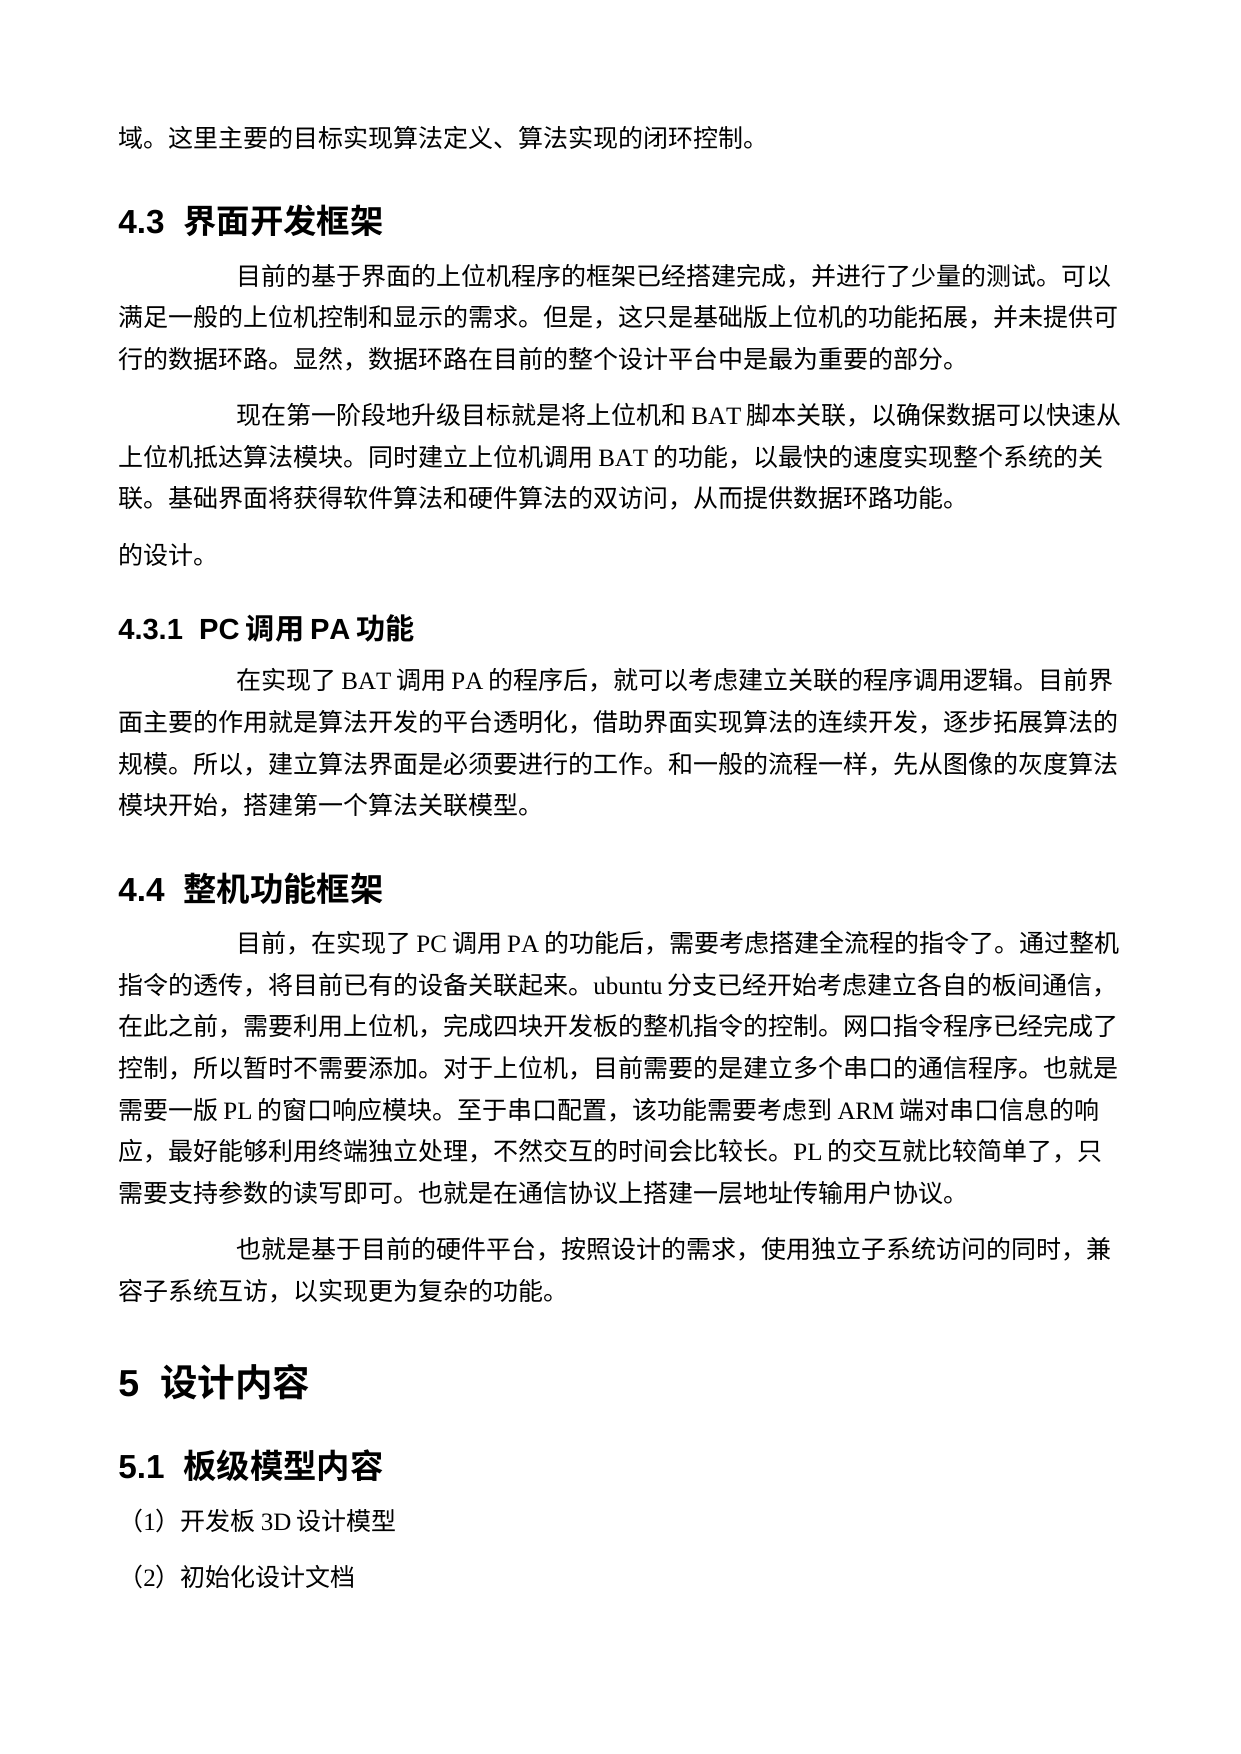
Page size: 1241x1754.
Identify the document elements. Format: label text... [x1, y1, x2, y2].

text （2）初始化设计文档 [118, 1557, 1122, 1593]
subtitle 4.4 整机功能框架 [118, 863, 1122, 911]
text 在实现了BAT调用PA的程序后，就可以考虑建立关联的程序调用逻辑。目前界面主要的作用就是算法开发的平台透明化，借助界面实现算法的连续开发，逐步拓展算法的规模。所以，建立算法界面是必须要进行的工作。和一般的流程一样，先从图像的灰度算法模块开始，搭建第一个算法关联模型。 [118, 661, 1122, 822]
text 也就是基于目前的硬件平台，按照设计的需求，使用独立子系统访问的同时，兼容子系统互访，以实现更为复杂的功能。 [118, 1230, 1122, 1308]
text 域。这里主要的目标实现算法定义、算法实现的闭环控制。 [118, 118, 1122, 154]
subtitle 4.3 界面开发框架 [118, 195, 1122, 243]
text 目前，在实现了PC调用PA的功能后，需要考虑搭建全流程的指令了。通过整机指令的透传，将目前已有的设备关联起来。ubuntu分支已经开始考虑建立各自的板间通信，在此之前，需要利用上位机，完成四块开发板的整机指令的控制。网口指令程序已经完成了控制，所以暂时不需要添加。对于上位机，目前需要的是建立多个串口的通信程序。也就是需要一版PL的窗口响应模块。至于串口配置，该功能需要考虑到ARM端对串口信息的响应，最好能够利用终端独立处理，不然交互的时间会比较长。PL的交互就比较简单了，只需要支持参数的读写即可。也就是在通信协议上搭建一层地址传输用户协议。 [118, 923, 1122, 1210]
subtitle 5 设计内容 [118, 1353, 1122, 1407]
text 目前的基于界面的上位机程序的框架已经搭建完成，并进行了少量的测试。可以满足一般的上位机控制和显示的需求。但是，这只是基础版上位机的功能拓展，并未提供可行的数据环路。显然，数据环路在目前的整个设计平台中是最为重要的部分。 [118, 256, 1122, 376]
text 的设计。 [118, 535, 1122, 571]
text （1）开发板3D设计模型 [118, 1501, 1122, 1537]
subtitle 5.1 板级模型内容 [118, 1440, 1122, 1488]
text 现在第一阶段地升级目标就是将上位机和BAT脚本关联，以确保数据可以快速从上位机抵达算法模块。同时建立上位机调用BAT的功能，以最快的速度实现整个系统的关联。基础界面将获得软件算法和硬件算法的双访问，从而提供数据环路功能。 [118, 396, 1122, 515]
subtitle 4.3.1 PC调用PA功能 [118, 606, 1122, 648]
